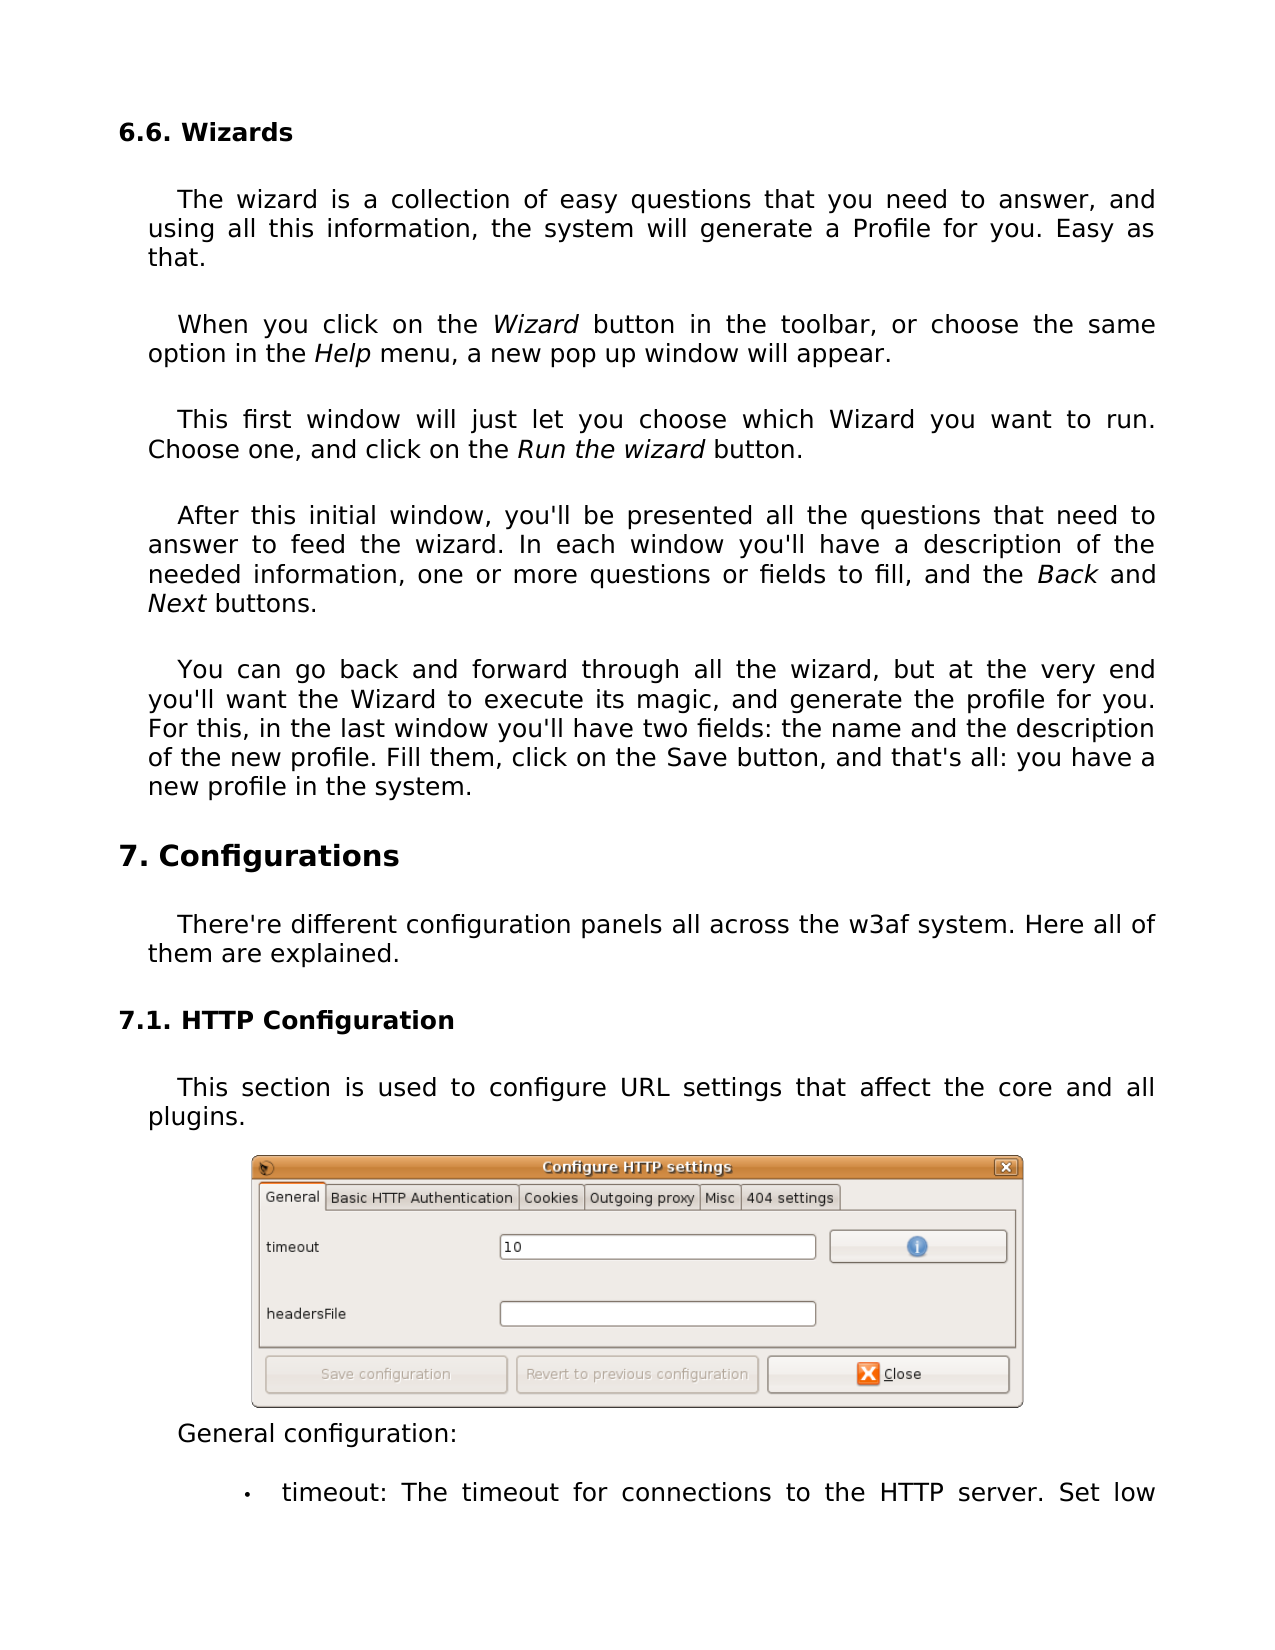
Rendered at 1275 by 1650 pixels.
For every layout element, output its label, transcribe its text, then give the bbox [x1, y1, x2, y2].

subtitle HTTP Configuration [118, 1006, 1157, 1035]
picture [251, 1155, 1024, 1408]
subtitle Configurations [118, 839, 1157, 873]
list timeout: The timeout for connections to the HTTP server. Set low [244, 1478, 1157, 1507]
text This first window will just let you choose which Wizard you want to run. Choose one, and click on the Run the wizard button. [148, 406, 1157, 464]
text After this initial window, you'll be presented all the questions that need to answer to feed the wizard. In each window you'll have a description of the needed information, one or more questions or fields to fill, and the Back and Next buttons. [148, 501, 1157, 618]
text You can go back and forward through all the wizard, but at the very end you'll want the Wizard to execute its magic, and generate the profile for you. For this, in the last window you'll have two fields: the name and the description of the new profile. Fill them, click on the Save button, and that's all: you have a new profile in the system. [148, 656, 1157, 801]
text This section is used to configure URL settings that affect the core and all plugins. [148, 1073, 1157, 1131]
text There're different configuration panels all across the w3af system. Here all of them are explained. [148, 910, 1157, 969]
subtitle Wizards [118, 118, 1157, 147]
text General configuration: [148, 1169, 1157, 1448]
text The wizard is a collection of easy questions that you need to answer, and using all this information, the system will generate a Profile for you. Easy as that. [148, 185, 1157, 272]
text When you click on the Wizard button in the toolbar, or choose the same option in the Help menu, a new pop up window will appear. [148, 310, 1157, 368]
